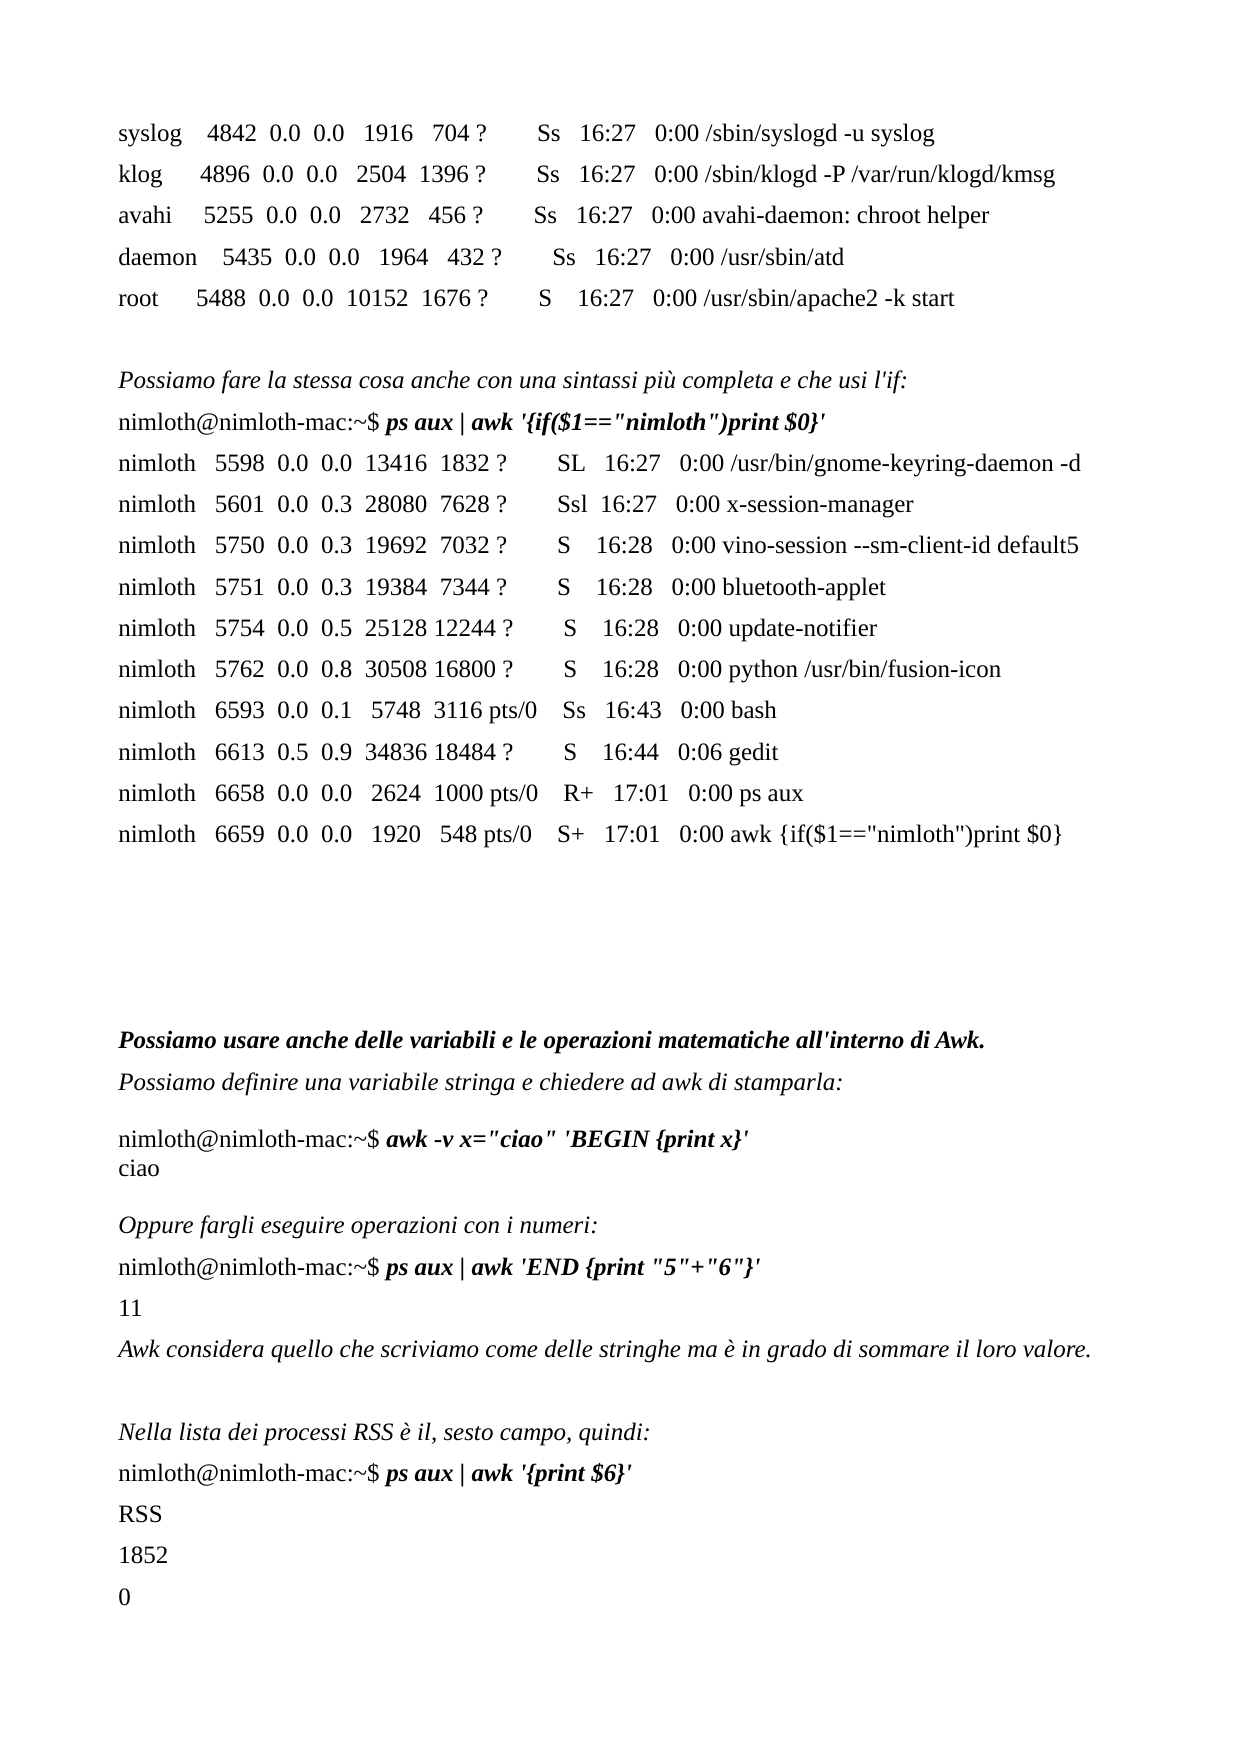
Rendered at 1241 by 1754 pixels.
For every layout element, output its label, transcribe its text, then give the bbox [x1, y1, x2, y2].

text Awk considera quello che scriviamo come delle stringhe ma è in grado di sommare il loro valore. [118, 1334, 1122, 1363]
text nimloth 5598 0.0 0.0 13416 1832 ? SL 16:27 0:00 /usr/bin/gnome-keyring-daemon -d [118, 448, 1122, 477]
text nimloth 5754 0.0 0.5 25128 12244 ? S 16:28 0:00 update-notifier [118, 613, 1122, 642]
text nimloth 6593 0.0 0.1 5748 3116 pts/0 Ss 16:43 0:00 bash [118, 696, 1122, 724]
text nimloth 5601 0.0 0.3 28080 7628 ? Ssl 16:27 0:00 x-session-manager [118, 489, 1122, 518]
text nimloth@nimloth-mac:~$ awk -v x="ciao" 'BEGIN {print x}' [118, 1124, 1122, 1153]
text daemon 5435 0.0 0.0 1964 432 ? Ss 16:27 0:00 /usr/sbin/atd [118, 242, 1122, 271]
text nimloth 6659 0.0 0.0 1920 548 pts/0 S+ 17:01 0:00 awk {if($1=="nimloth")print $0} [118, 819, 1122, 848]
text nimloth 6658 0.0 0.0 2624 1000 pts/0 R+ 17:01 0:00 ps aux [118, 778, 1122, 807]
text Possiamo usare anche delle variabili e le operazioni matematiche all'interno di Awk. [118, 1026, 1122, 1054]
text syslog 4842 0.0 0.0 1916 704 ? Ss 16:27 0:00 /sbin/syslogd -u syslog [118, 118, 1122, 147]
text Possiamo fare la stessa cosa anche con una sintassi più completa e che usi l'if: [118, 366, 1122, 394]
text nimloth@nimloth-mac:~$ ps aux | awk '{print $6}' [118, 1458, 1122, 1487]
text RSS [118, 1499, 1122, 1528]
text klog 4896 0.0 0.0 2504 1396 ? Ss 16:27 0:00 /sbin/klogd -P /var/run/klogd/kmsg [118, 159, 1122, 188]
text Oppure fargli eseguire operazioni con i numeri: [118, 1211, 1122, 1239]
text nimloth@nimloth-mac:~$ ps aux | awk '{if($1=="nimloth")print $0}' [118, 407, 1122, 436]
text avahi 5255 0.0 0.0 2732 456 ? Ss 16:27 0:00 avahi-daemon: chroot helper [118, 201, 1122, 229]
text nimloth 6613 0.5 0.9 34836 18484 ? S 16:44 0:06 gedit [118, 737, 1122, 766]
text 1852 [118, 1541, 1122, 1569]
text 0 [118, 1582, 1122, 1611]
text Nella lista dei processi RSS è il, sesto campo, quindi: [118, 1417, 1122, 1446]
text 11 [118, 1293, 1122, 1322]
text nimloth 5751 0.0 0.3 19384 7344 ? S 16:28 0:00 bluetooth-applet [118, 572, 1122, 601]
text nimloth@nimloth-mac:~$ ps aux | awk 'END {print "5"+"6"}' [118, 1252, 1122, 1281]
text Possiamo definire una variabile stringa e chiedere ad awk di stamparla: [118, 1067, 1122, 1096]
text nimloth 5762 0.0 0.8 30508 16800 ? S 16:28 0:00 python /usr/bin/fusion-icon [118, 654, 1122, 683]
text root 5488 0.0 0.0 10152 1676 ? S 16:27 0:00 /usr/sbin/apache2 -k start [118, 283, 1122, 312]
text ciao [118, 1153, 1122, 1182]
text nimloth 5750 0.0 0.3 19692 7032 ? S 16:28 0:00 vino-session --sm-client-id default5 [118, 531, 1122, 559]
